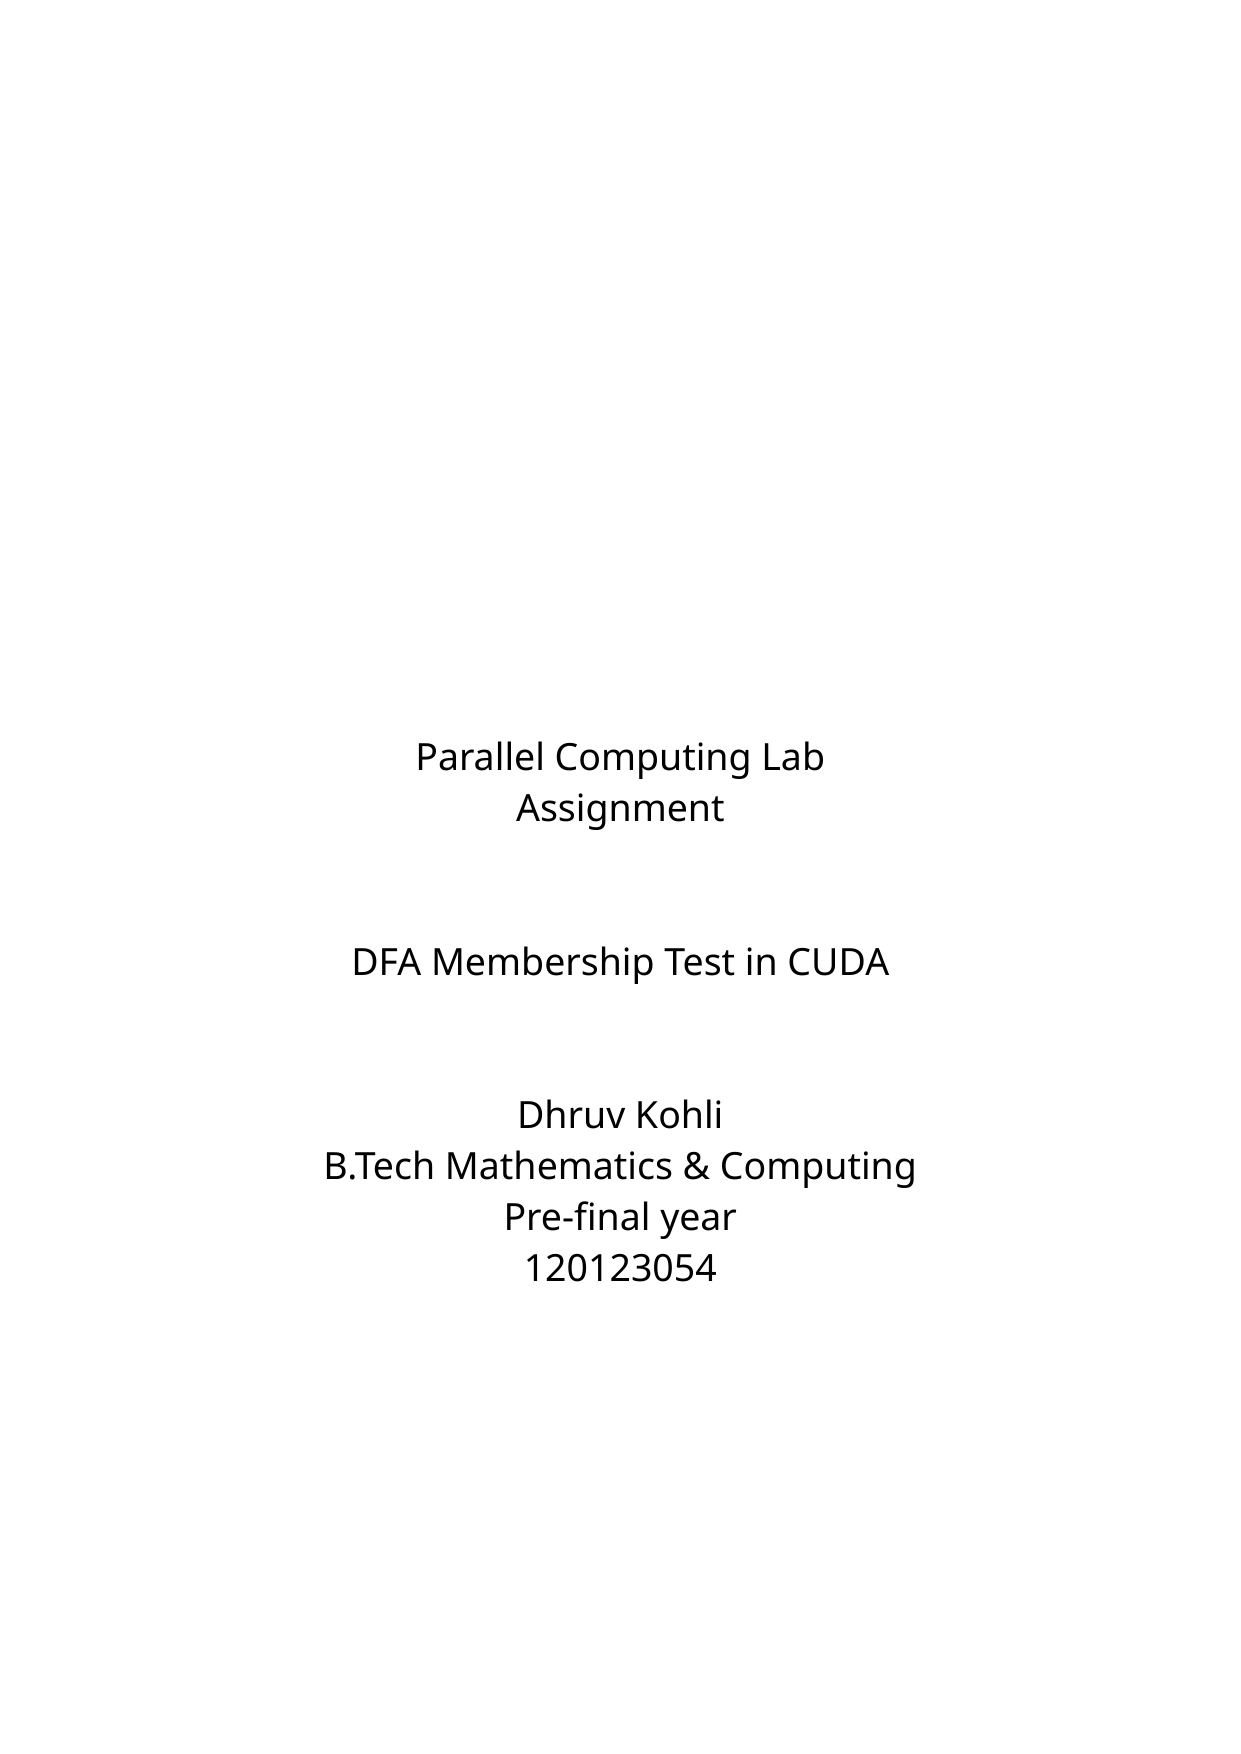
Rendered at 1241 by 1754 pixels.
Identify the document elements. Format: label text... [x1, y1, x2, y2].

text Dhruv Kohli [118, 1088, 1122, 1139]
text Assignment [118, 782, 1122, 833]
text DFA Membership Test in CUDA [118, 935, 1122, 986]
text B.Tech Mathematics & Computing [118, 1139, 1122, 1190]
text Parallel Computing Lab [118, 731, 1122, 782]
text 120123054 [118, 1241, 1122, 1292]
text Pre-final year [118, 1190, 1122, 1241]
